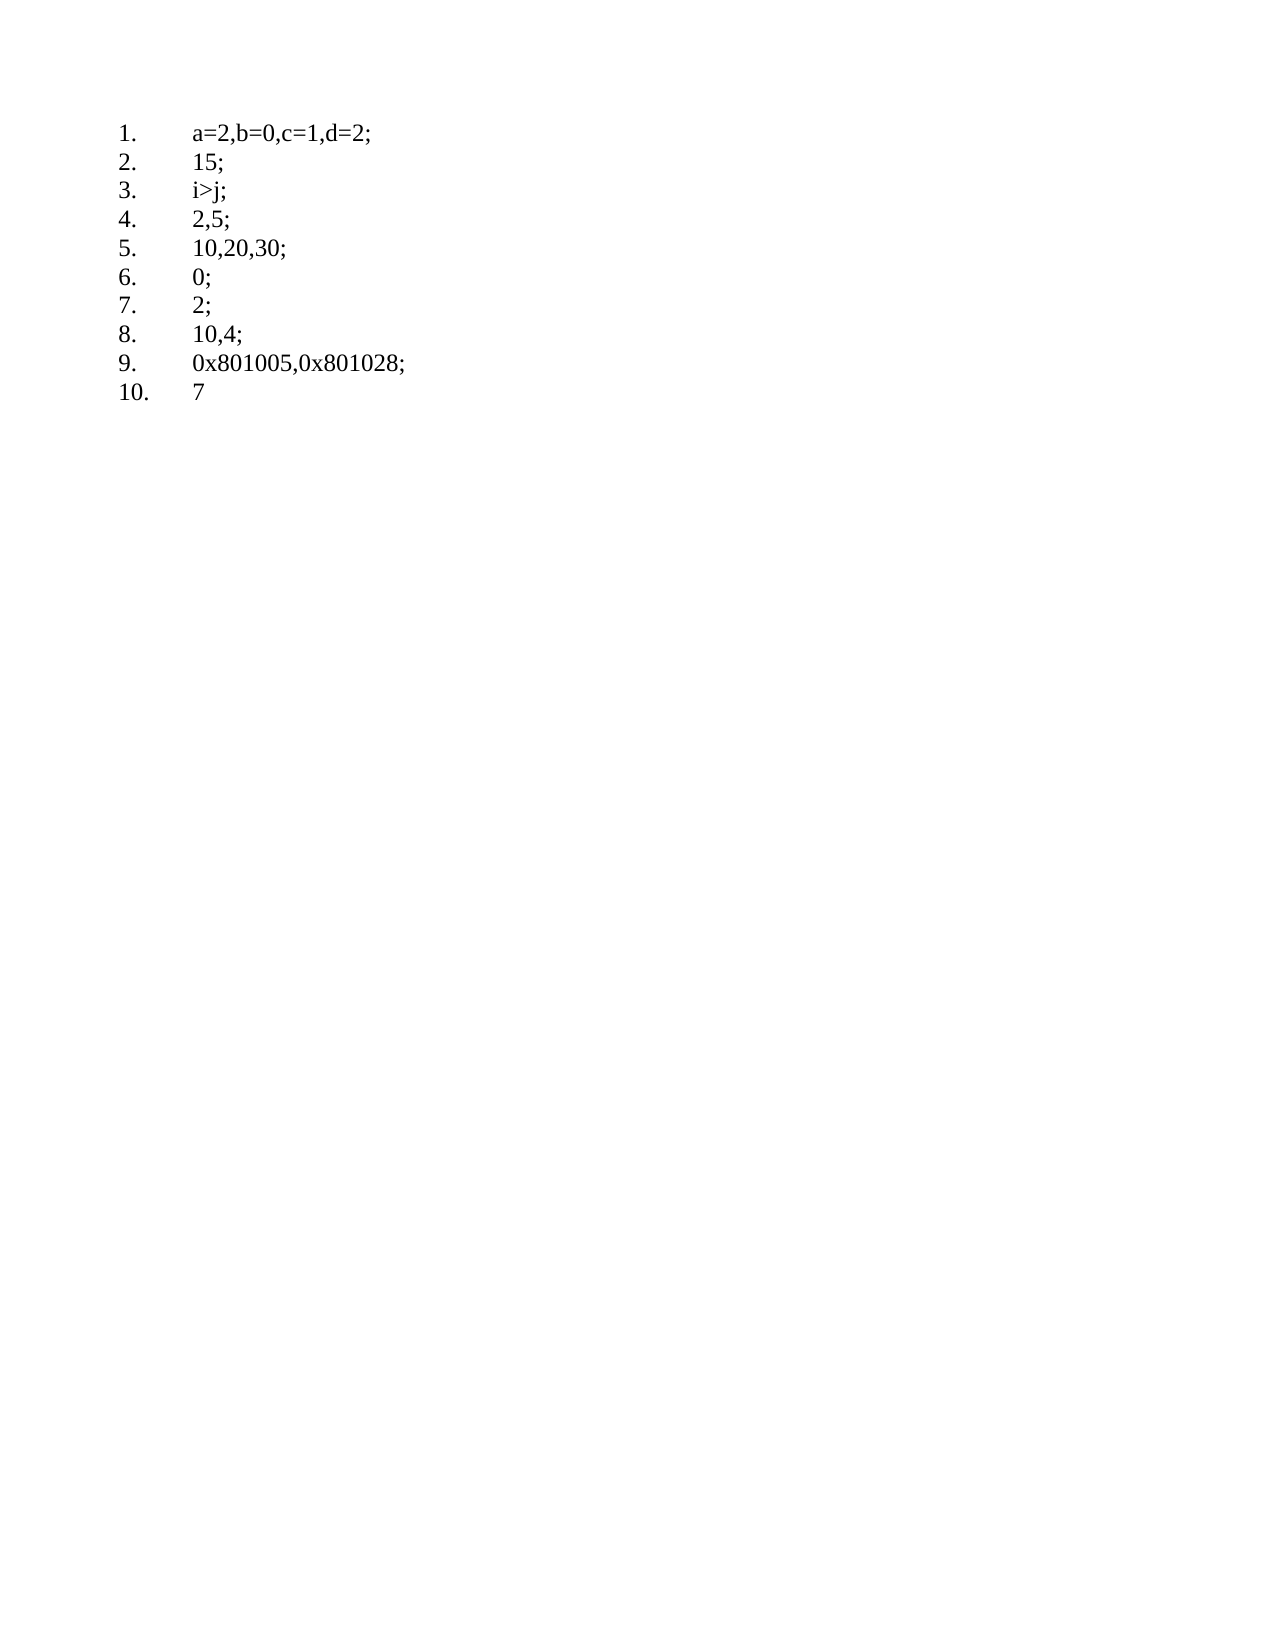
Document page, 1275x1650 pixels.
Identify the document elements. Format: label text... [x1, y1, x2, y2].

text 10. 7 [118, 377, 1157, 406]
text 3. i>j; [118, 176, 1157, 204]
text 6. 0; [118, 262, 1157, 291]
text 5. 10,20,30; [118, 233, 1157, 262]
text 1. a=2,b=0,c=1,d=2; [118, 118, 1157, 147]
text 2. 15; [118, 147, 1157, 176]
text 9. 0x801005,0x801028; [118, 348, 1157, 377]
text 4. 2,5; [118, 204, 1157, 233]
text 8. 10,4; [118, 319, 1157, 348]
text 7. 2; [118, 291, 1157, 319]
